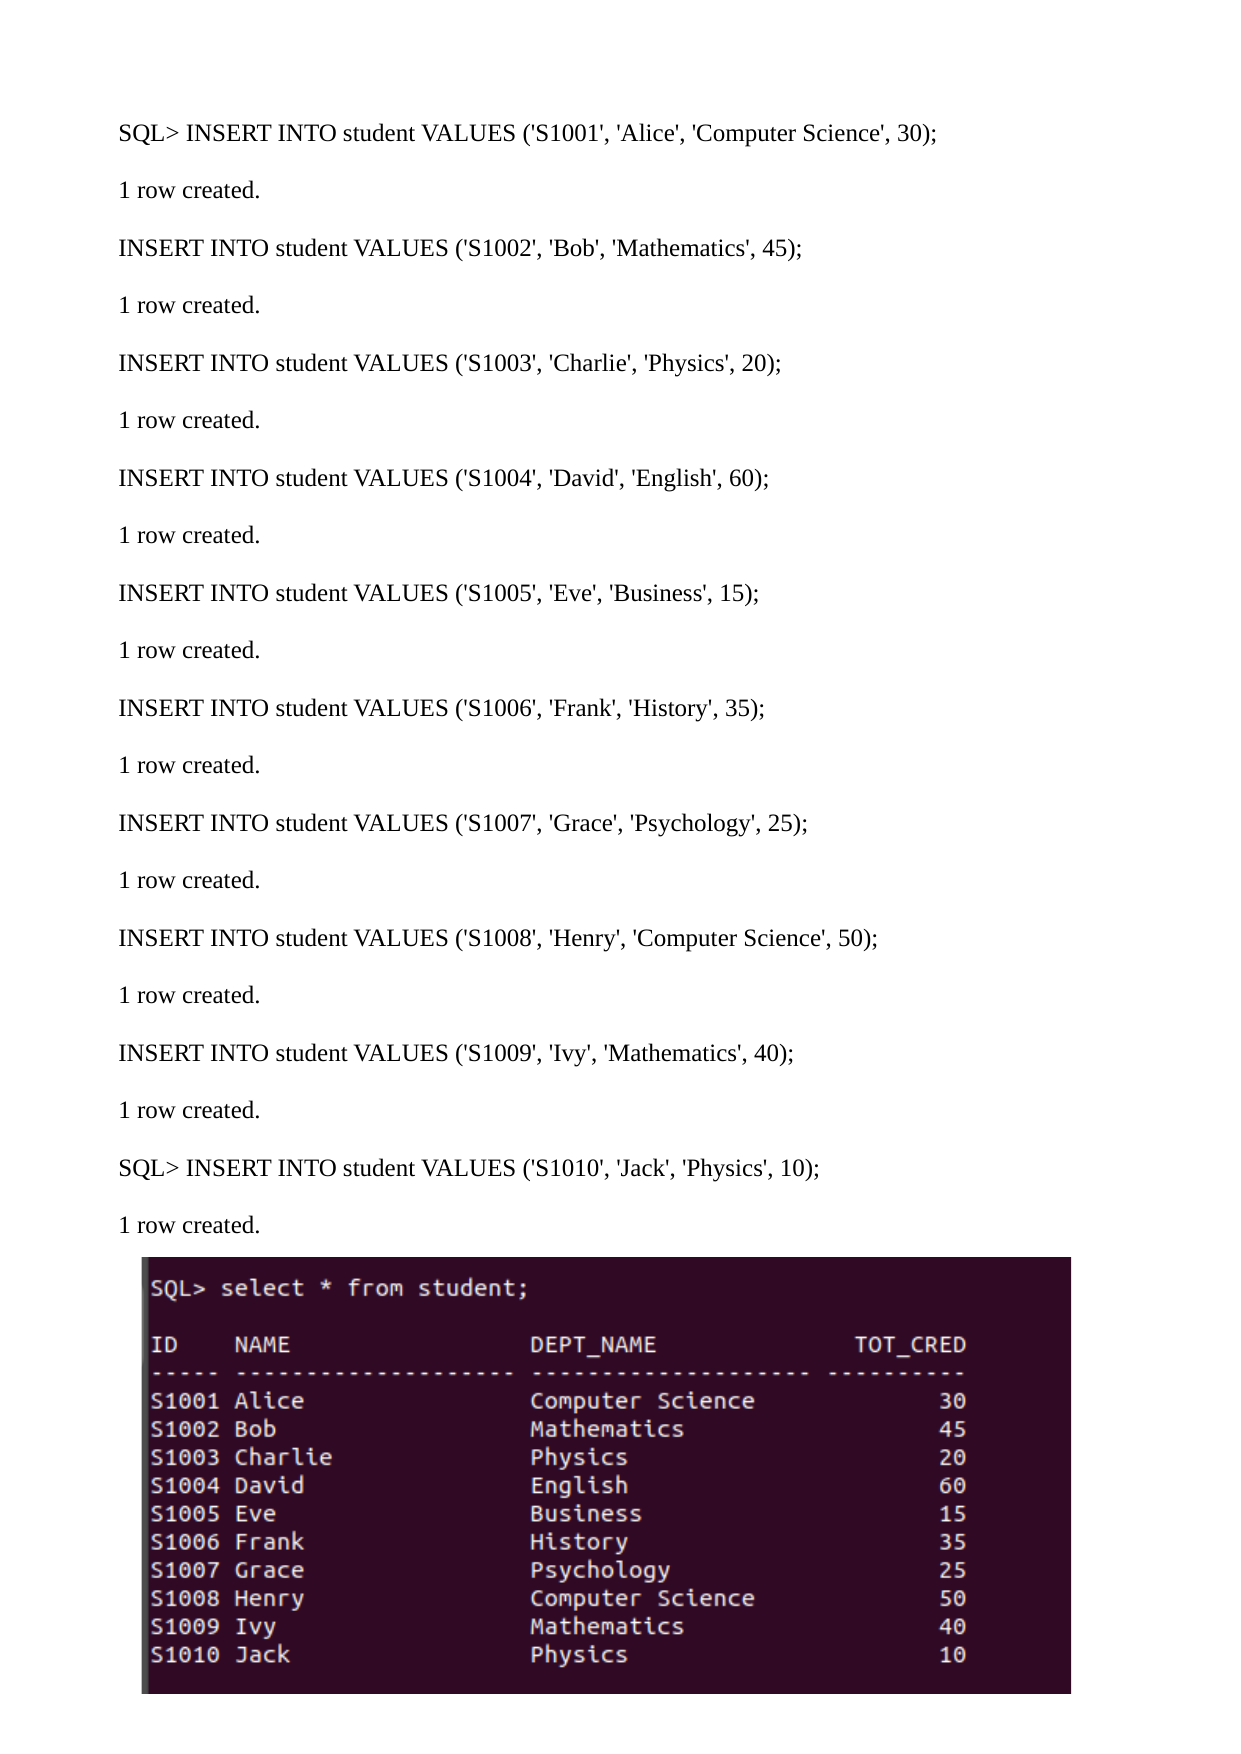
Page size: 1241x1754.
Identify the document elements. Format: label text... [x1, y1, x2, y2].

text SQL> INSERT INTO student VALUES ('S1001', 'Alice', 'Computer Science', 30); [118, 118, 1122, 147]
text SQL> INSERT INTO student VALUES ('S1010', 'Jack', 'Physics', 10); [118, 1153, 1122, 1182]
text INSERT INTO student VALUES ('S1005', 'Eve', 'Business', 15); [118, 578, 1122, 607]
text INSERT INTO student VALUES ('S1009', 'Ivy', 'Mathematics', 40); [118, 1038, 1122, 1067]
text 1 row created. [118, 1096, 1122, 1124]
text INSERT INTO student VALUES ('S1004', 'David', 'English', 60); [118, 463, 1122, 492]
text 1 row created. [118, 866, 1122, 894]
text 1 row created. [118, 751, 1122, 779]
text INSERT INTO student VALUES ('S1003', 'Charlie', 'Physics', 20); [118, 348, 1122, 377]
text 1 row created. [118, 636, 1122, 664]
text 1 row created. [118, 521, 1122, 549]
text 1 row created. [118, 406, 1122, 434]
text INSERT INTO student VALUES ('S1008', 'Henry', 'Computer Science', 50); [118, 923, 1122, 952]
text INSERT INTO student VALUES ('S1006', 'Frank', 'History', 35); [118, 693, 1122, 722]
text 1 row created. [118, 176, 1122, 204]
text 1 row created. [118, 981, 1122, 1009]
text 1 row created. [118, 1211, 1122, 1239]
text 1 row created. [118, 291, 1122, 319]
picture [141, 1257, 1072, 1694]
text INSERT INTO student VALUES ('S1007', 'Grace', 'Psychology', 25); [118, 808, 1122, 837]
text INSERT INTO student VALUES ('S1002', 'Bob', 'Mathematics', 45); [118, 233, 1122, 262]
